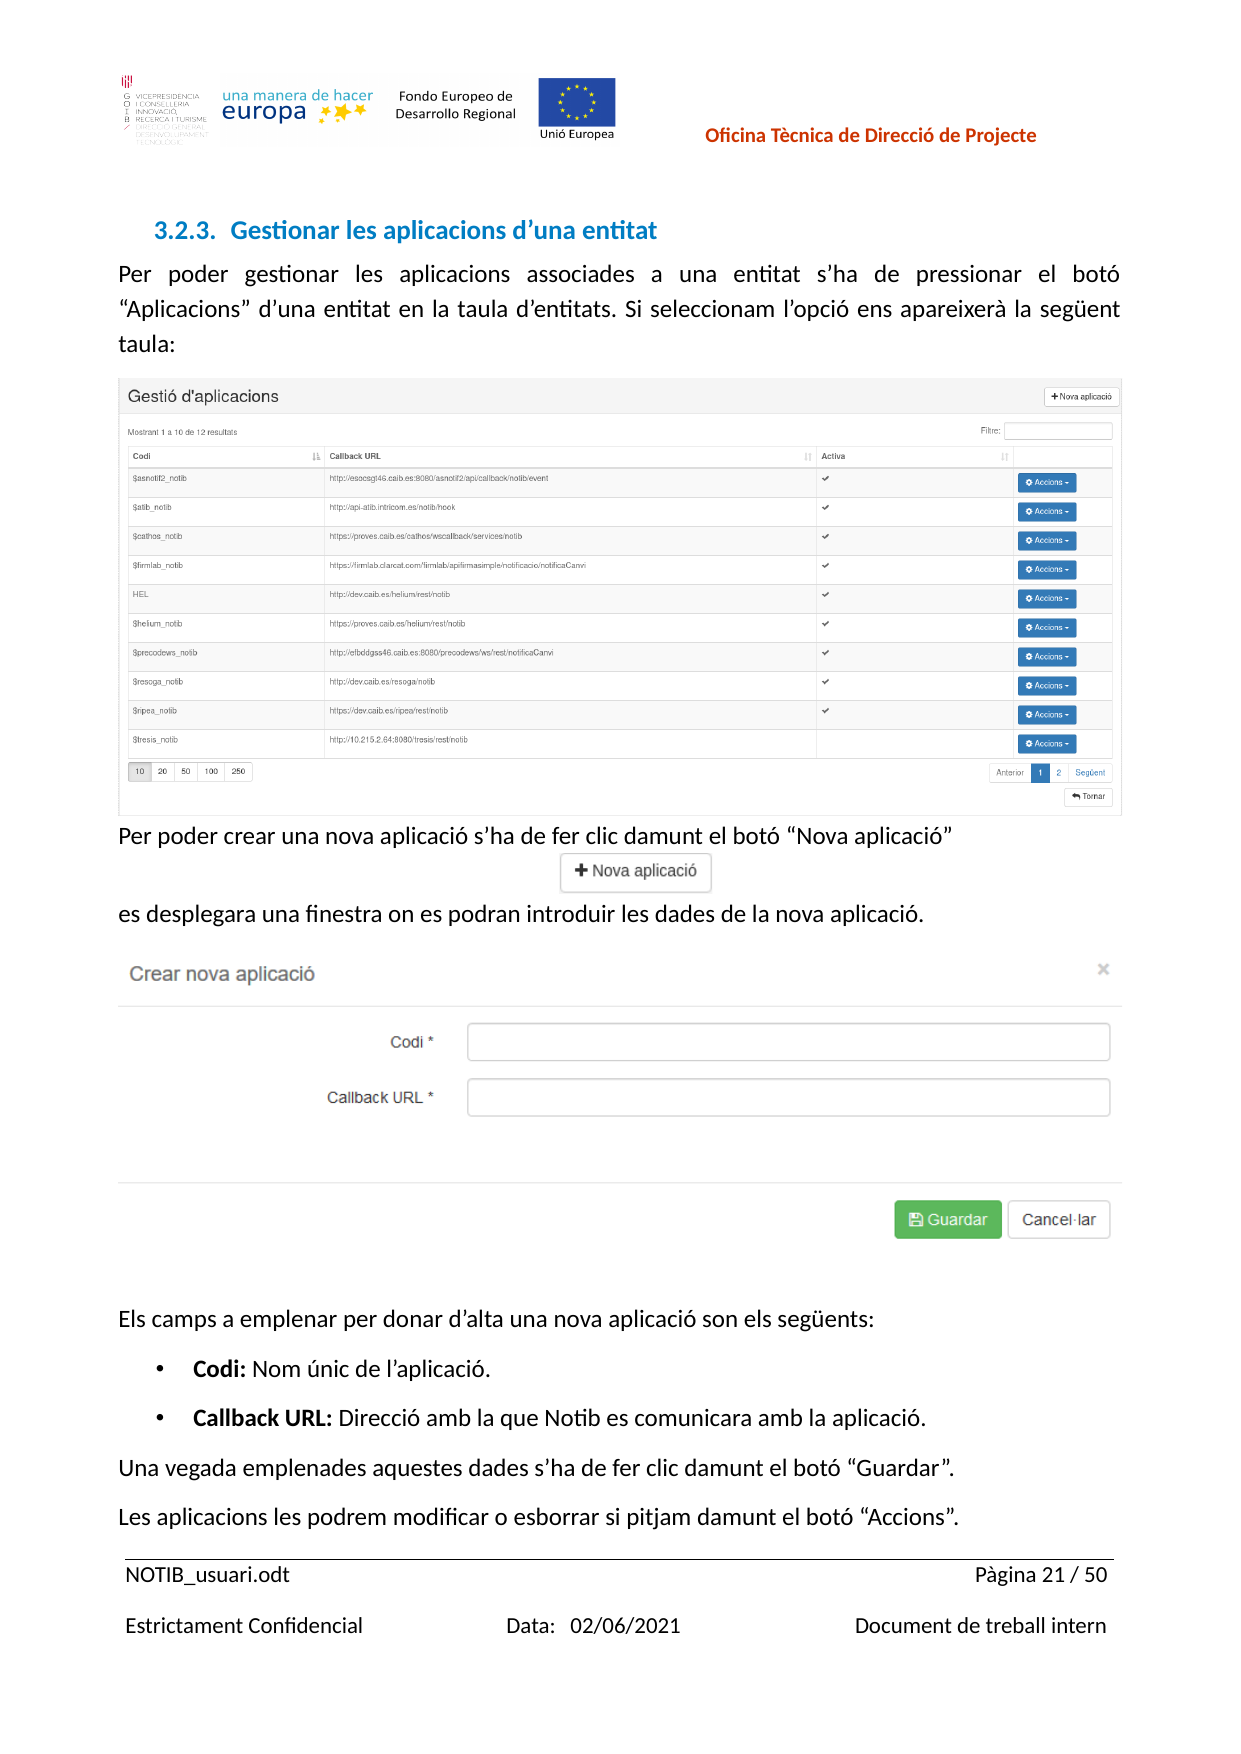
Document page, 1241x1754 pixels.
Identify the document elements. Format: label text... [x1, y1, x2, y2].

picture [219, 73, 621, 147]
list Codi: Nom únic de l’aplicació. [156, 1353, 1122, 1383]
picture [118, 947, 1123, 1249]
picture [118, 73, 213, 147]
picture [559, 853, 713, 894]
subtitle Gestionar les aplicacions d’una entitat [153, 213, 1122, 246]
text Per poder gestionar les aplicacions associades a una entitat s’ha de pressionar el botó “Aplicacions” d’una entitat en la taula d’entitats. Si seleccionam l’opció ens apareixerà la següent taula: [118, 258, 1122, 359]
list Callback URL: Direcció amb la que Notib es comunicara amb la aplicació. [156, 1402, 1122, 1433]
picture [118, 378, 1123, 816]
text Els camps a emplenar per donar d’alta una nova aplicació son els següents: [118, 1303, 1122, 1334]
text Per poder crear una nova aplicació s’ha de fer clic damunt el botó “Nova aplicació” [118, 816, 1122, 851]
text es desplegara una finestra on es podran introduir les dades de la nova aplicació. [118, 870, 1122, 928]
text Una vegada emplenades aquestes dades s’ha de fer clic damunt el botó “Guardar”. [118, 1452, 1122, 1482]
text Les aplicacions les podrem modificar o esborrar si pitjam damunt el botó “Accions”. [118, 1501, 1122, 1532]
